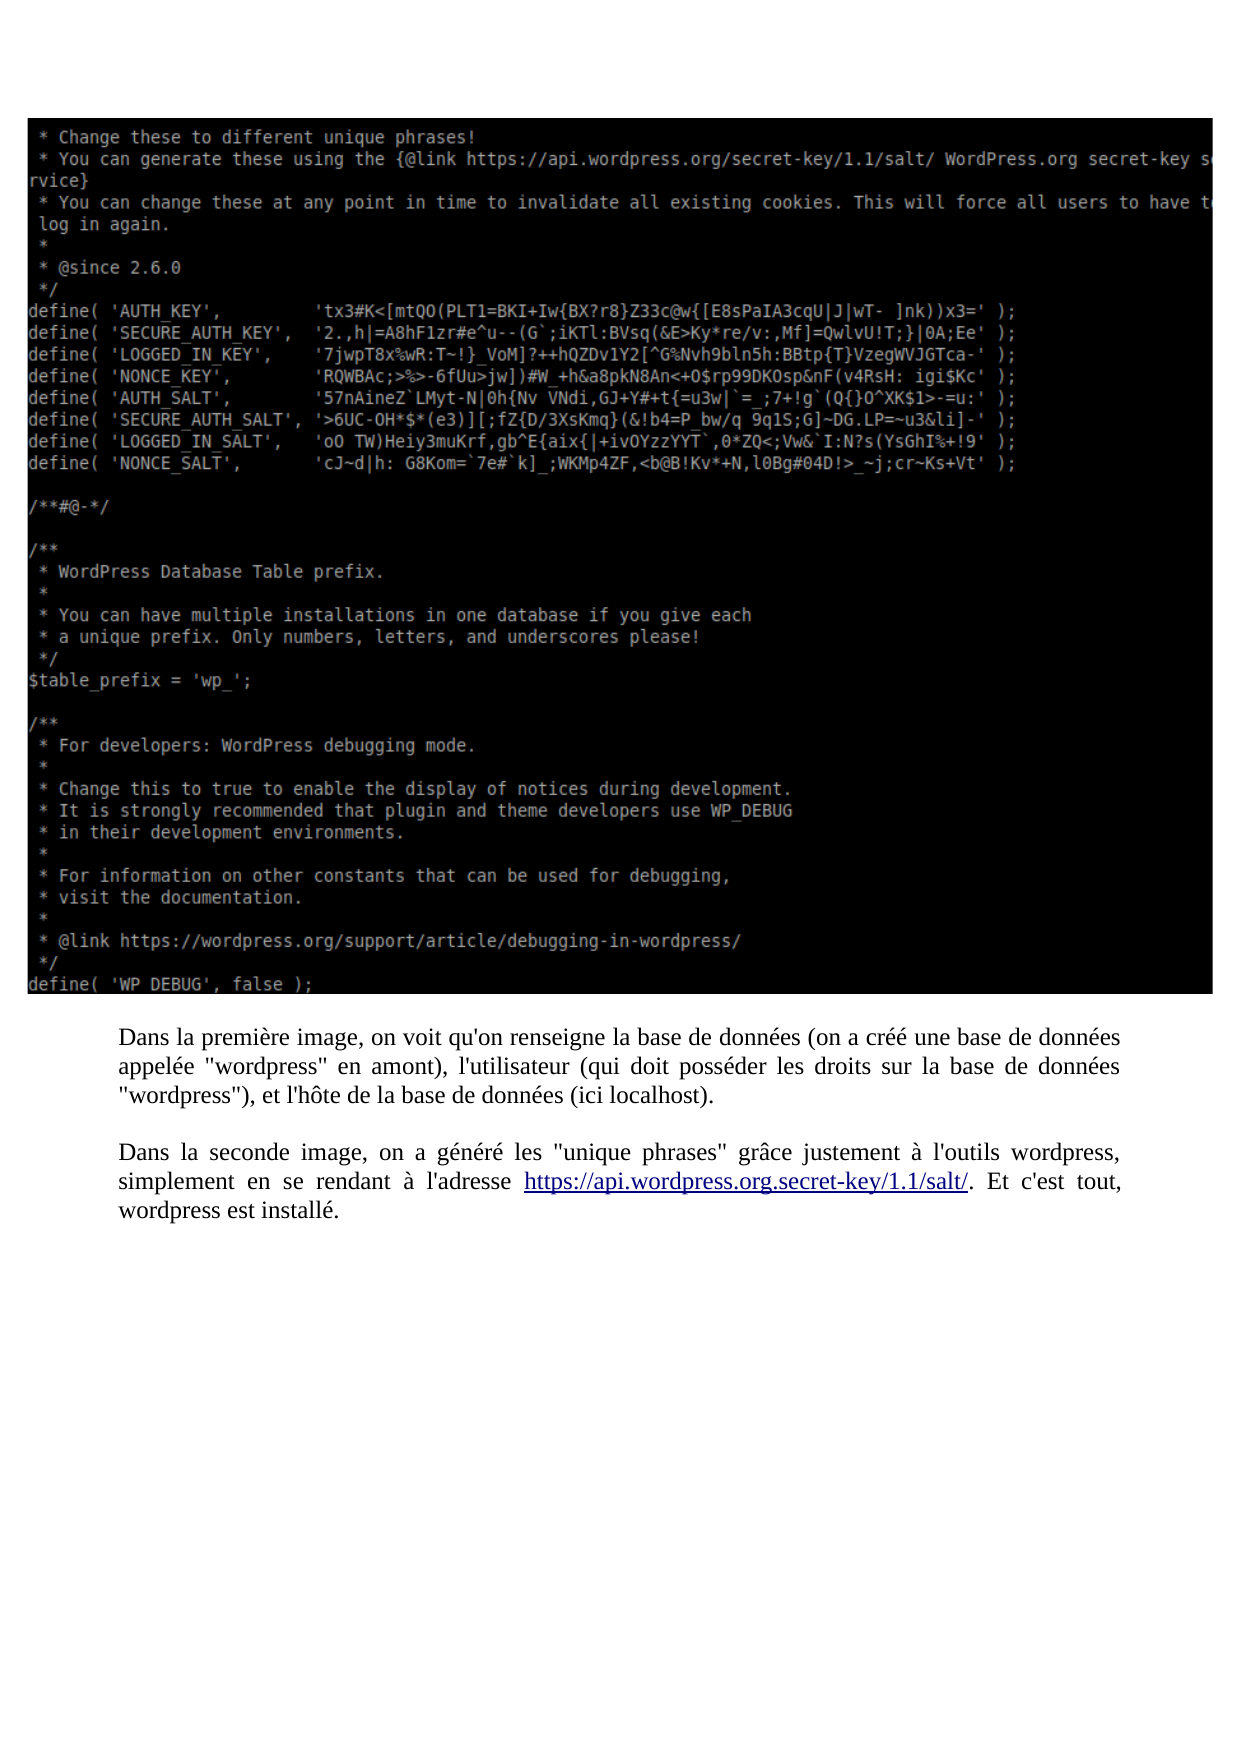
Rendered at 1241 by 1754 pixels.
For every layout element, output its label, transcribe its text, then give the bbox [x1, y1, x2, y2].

text Dans la première image, on voit qu'on renseigne la base de données (on a créé une base de données appelée "wordpress" en amont), l'utilisateur (qui doit posséder les droits sur la base de données "wordpress"), et l'hôte de la base de données (ici localhost). [118, 1022, 1122, 1109]
text Dans la seconde image, on a généré les "unique phrases" grâce justement à l'outils wordpress, simplement en se rendant à l'adresse https://api.wordpress.org.secret-key/1.1/salt/. Et c'est tout, wordpress est installé. [118, 1137, 1122, 1224]
